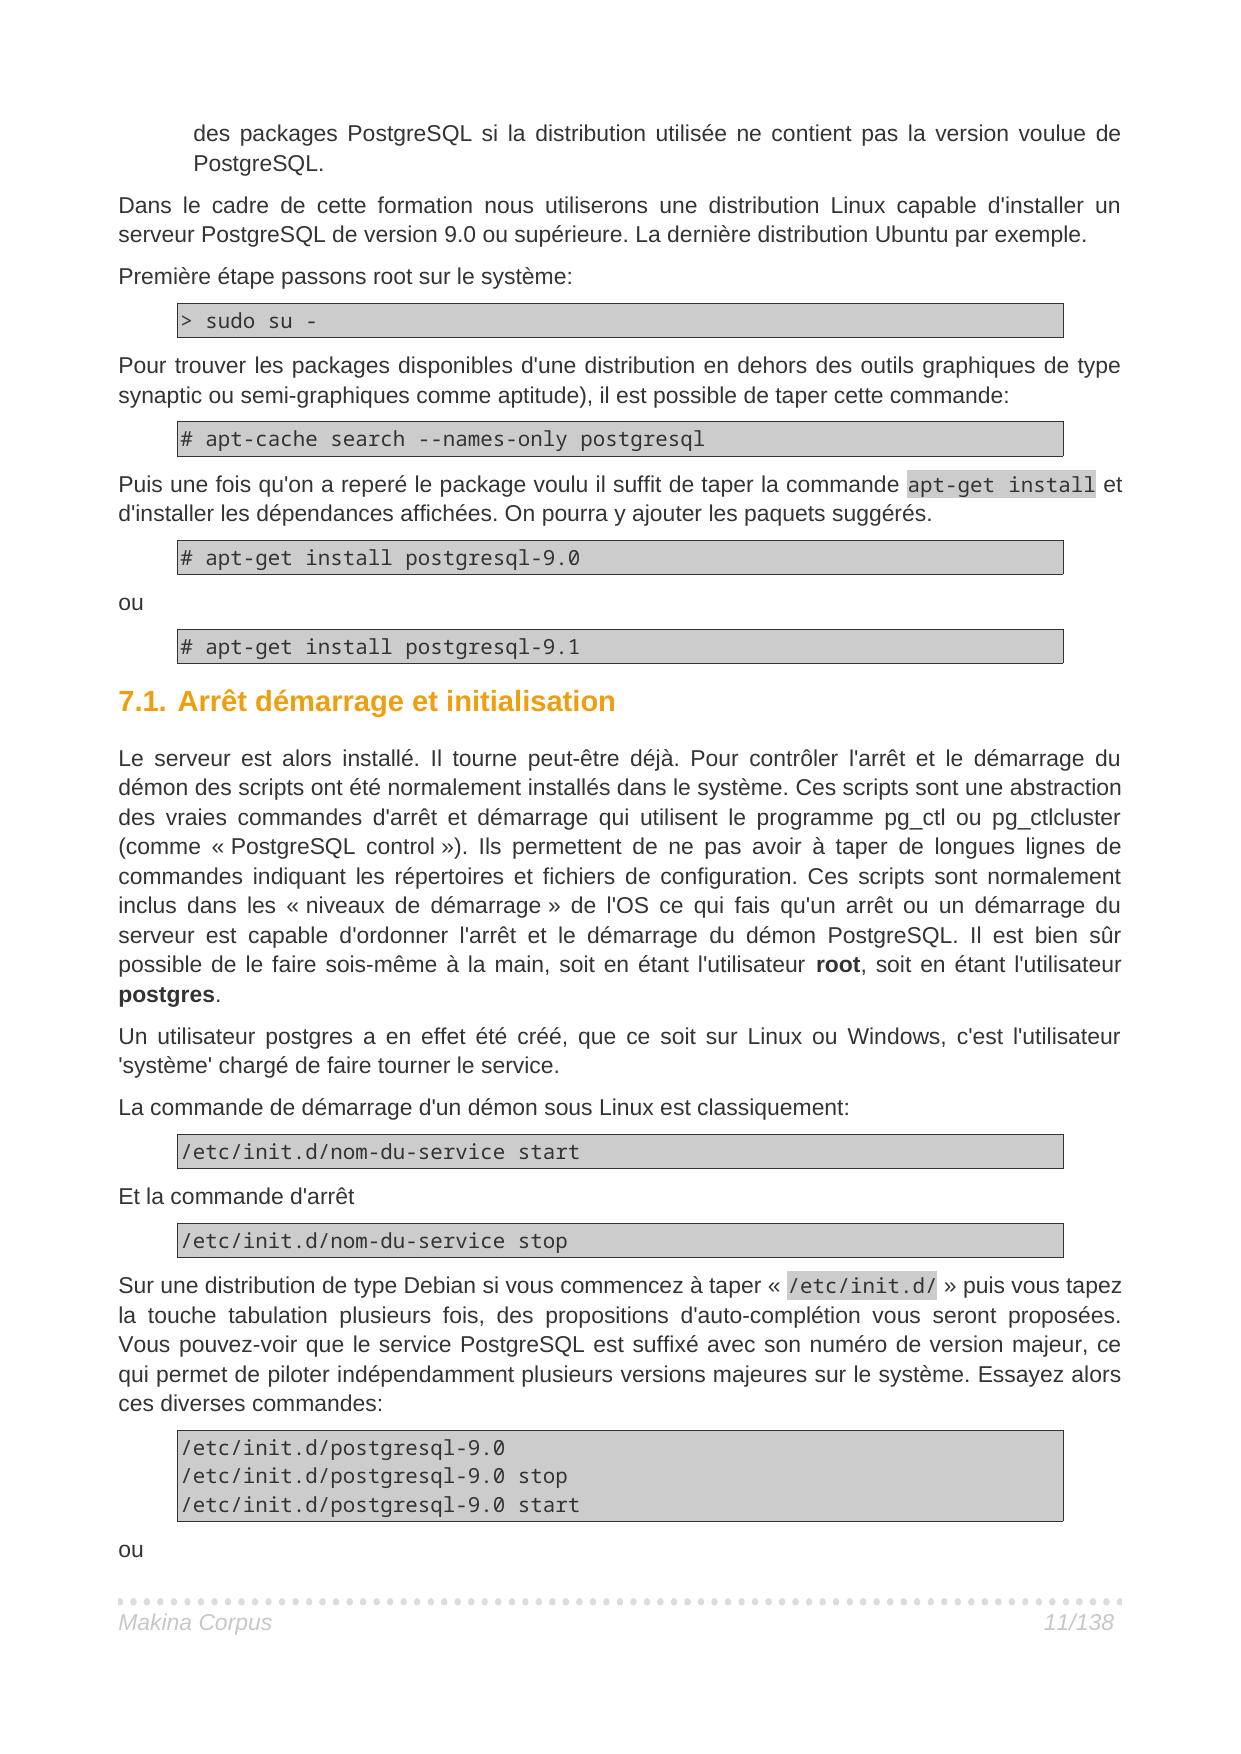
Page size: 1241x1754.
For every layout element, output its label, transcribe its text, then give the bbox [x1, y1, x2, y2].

text Le serveur est alors installé. Il tourne peut-être déjà. Pour contrôler l'arrêt et le démarrage du démon des scripts ont été normalement installés dans le système. Ces scripts sont une abstraction des vraies commandes d'arrêt et démarrage qui utilisent le programme pg_ctl ou pg_ctlcluster (comme « PostgreSQL control »). Ils permettent de ne pas avoir à taper de longues lignes de commandes indiquant les répertoires et fichiers de configuration. Ces scripts sont normalement inclus dans les « niveaux de démarrage » de l'OS ce qui fais qu'un arrêt ou un démarrage du serveur est capable d'ordonner l'arrêt et le démarrage du démon PostgreSQL. Il est bien sûr possible de le faire sois-même à la main, soit en étant l'utilisateur root, soit en étant l'utilisateur postgres. [118, 743, 1122, 1008]
text Et la commande d'arrêt [118, 1181, 1122, 1211]
text /etc/init.d/postgresql-9.0 start [178, 1487, 1063, 1521]
text Pour trouver les packages disponibles d'une distribution en dehors des outils graphiques de type synaptic ou semi-graphiques comme aptitude), il est possible de taper cette commande: [118, 350, 1122, 409]
picture [118, 1593, 1123, 1610]
text La commande de démarrage d'un démon sous Linux est classiquement: [118, 1092, 1122, 1122]
text # apt-get install postgresql-9.1 [178, 630, 1063, 663]
text /etc/init.d/nom-du-service start [178, 1135, 1063, 1168]
text > sudo su - [178, 304, 1063, 337]
subtitle Arrêt démarrage et initialisation [118, 688, 1122, 718]
text # apt-cache search --names-only postgresql [178, 422, 1063, 456]
text ou [118, 1534, 1122, 1563]
text Dans le cadre de cette formation nous utiliserons une distribution Linux capable d'installer un serveur PostgreSQL de version 9.0 ou supérieure. La dernière distribution Ubuntu par exemple. [118, 189, 1122, 248]
list des packages PostgreSQL si la distribution utilisée ne contient pas la version voulue de PostgreSQL. [156, 118, 1122, 177]
text /etc/init.d/postgresql-9.0 [178, 1431, 1063, 1458]
text /etc/init.d/postgresql-9.0 stop [178, 1458, 1063, 1487]
text Sur une distribution de type Debian si vous commencez à taper « /etc/init.d/ » puis vous tapez la touche tabulation plusieurs fois, des propositions d'auto-complétion vous seront proposées. Vous pouvez-voir que le service PostgreSQL est suffixé avec son numéro de version majeur, ce qui permet de piloter indépendamment plusieurs versions majeures sur le système. Essayez alors ces diverses commandes: [118, 1270, 1122, 1417]
text Puis une fois qu'on a reperé le package voulu il suffit de taper la commande apt-get install et d'installer les dépendances affichées. On pourra y ajouter les paquets suggérés. [118, 468, 1122, 527]
text Première étape passons root sur le système: [118, 261, 1122, 291]
text # apt-get install postgresql-9.0 [178, 541, 1063, 574]
text Un utilisateur postgres a en effet été créé, que ce soit sur Linux ou Windows, c'est l'utilisateur 'système' chargé de faire tourner le service. [118, 1021, 1122, 1079]
text /etc/init.d/nom-du-service stop [178, 1224, 1063, 1257]
text ou [118, 587, 1122, 616]
